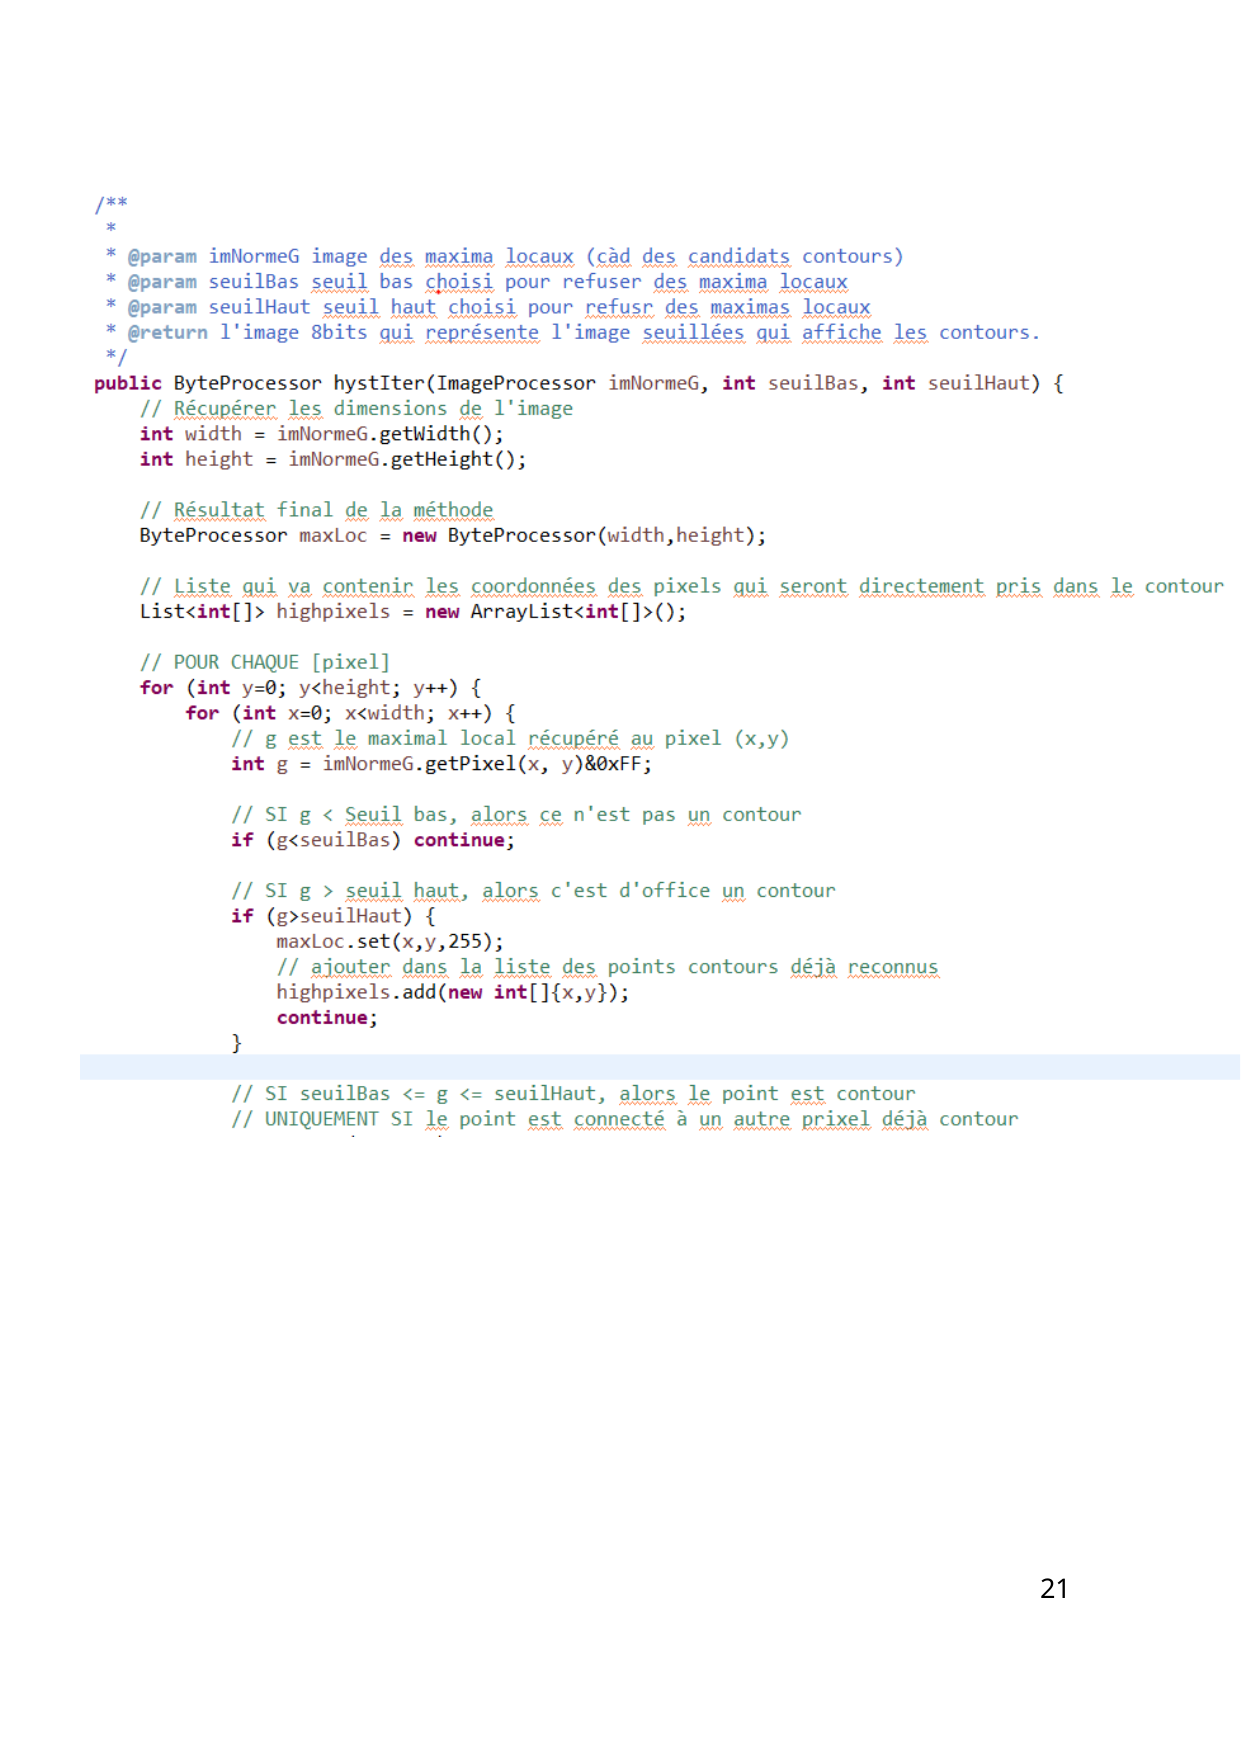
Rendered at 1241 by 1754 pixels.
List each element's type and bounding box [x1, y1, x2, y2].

picture [80, 188, 1241, 1137]
